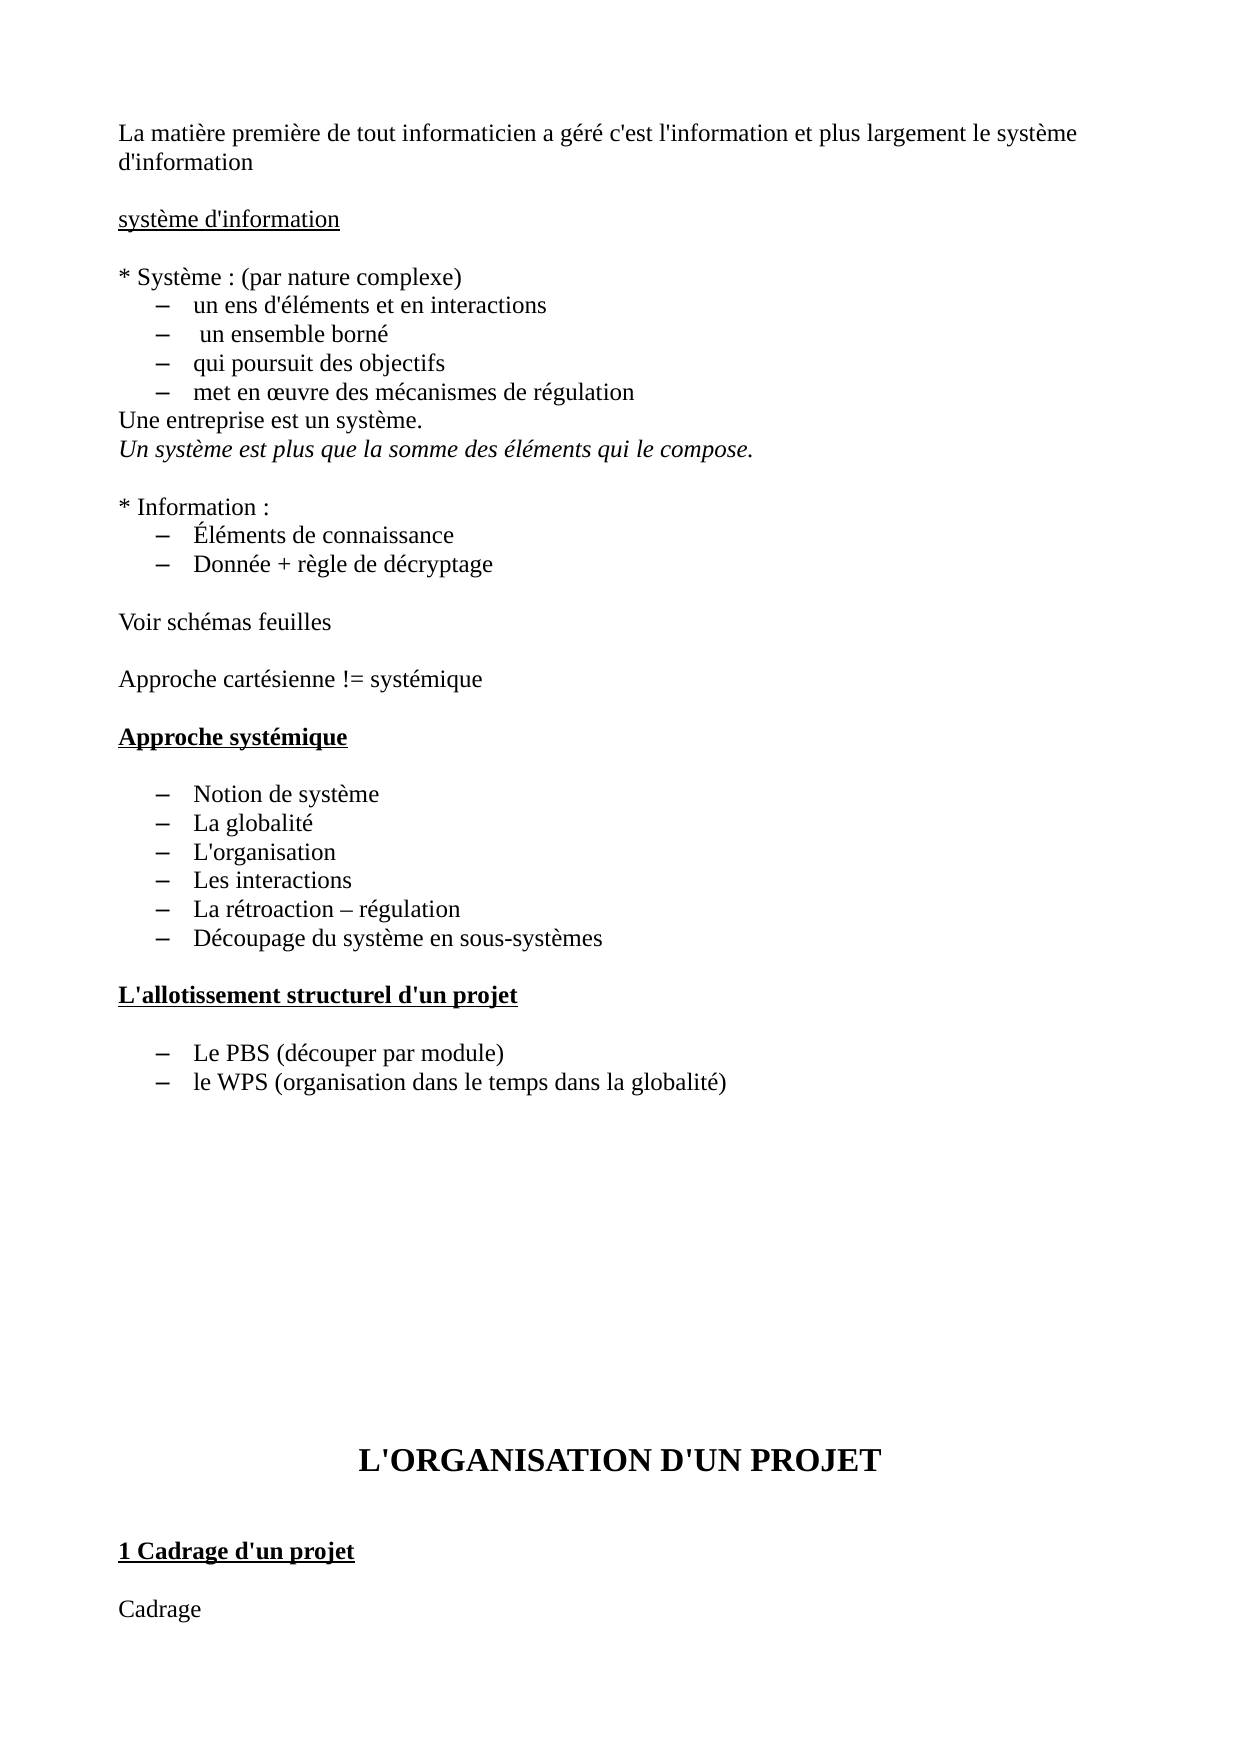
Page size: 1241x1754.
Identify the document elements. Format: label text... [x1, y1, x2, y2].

text Voir schémas feuilles [118, 607, 1122, 636]
list La rétroaction – régulation [156, 894, 1122, 923]
list La globalité [156, 808, 1122, 837]
text L'allotissement structurel d'un projet [118, 981, 1122, 1009]
text * Système : (par nature complexe) [118, 262, 1122, 291]
list Le PBS (découper par module) [156, 1038, 1122, 1067]
text Un système est plus que la somme des éléments qui le compose. [118, 434, 1122, 463]
list un ens d'éléments et en interactions [156, 291, 1122, 319]
text 1 Cadrage d'un projet [118, 1536, 1122, 1565]
list un ensemble borné [156, 319, 1122, 348]
list qui poursuit des objectifs [156, 348, 1122, 377]
text * Information : [118, 492, 1122, 521]
text Une entreprise est un système. [118, 406, 1122, 434]
list Les interactions [156, 866, 1122, 894]
text La matière première de tout informaticien a géré c'est l'information et plus largement le système d'information [118, 118, 1122, 176]
list Notion de système [156, 779, 1122, 808]
text Approche systémique [118, 722, 1122, 751]
text L'ORGANISATION D'UN PROJET [118, 1441, 1122, 1479]
list met en œuvre des mécanismes de régulation [156, 377, 1122, 406]
text système d'information [118, 204, 1122, 233]
list Découpage du système en sous-systèmes [156, 923, 1122, 952]
list L'organisation [156, 837, 1122, 866]
list le WPS (organisation dans le temps dans la globalité) [156, 1067, 1122, 1096]
list Éléments de connaissance [156, 521, 1122, 549]
list Donnée + règle de décryptage [156, 549, 1122, 578]
text Approche cartésienne != systémique [118, 664, 1122, 693]
text Cadrage [118, 1594, 1122, 1623]
